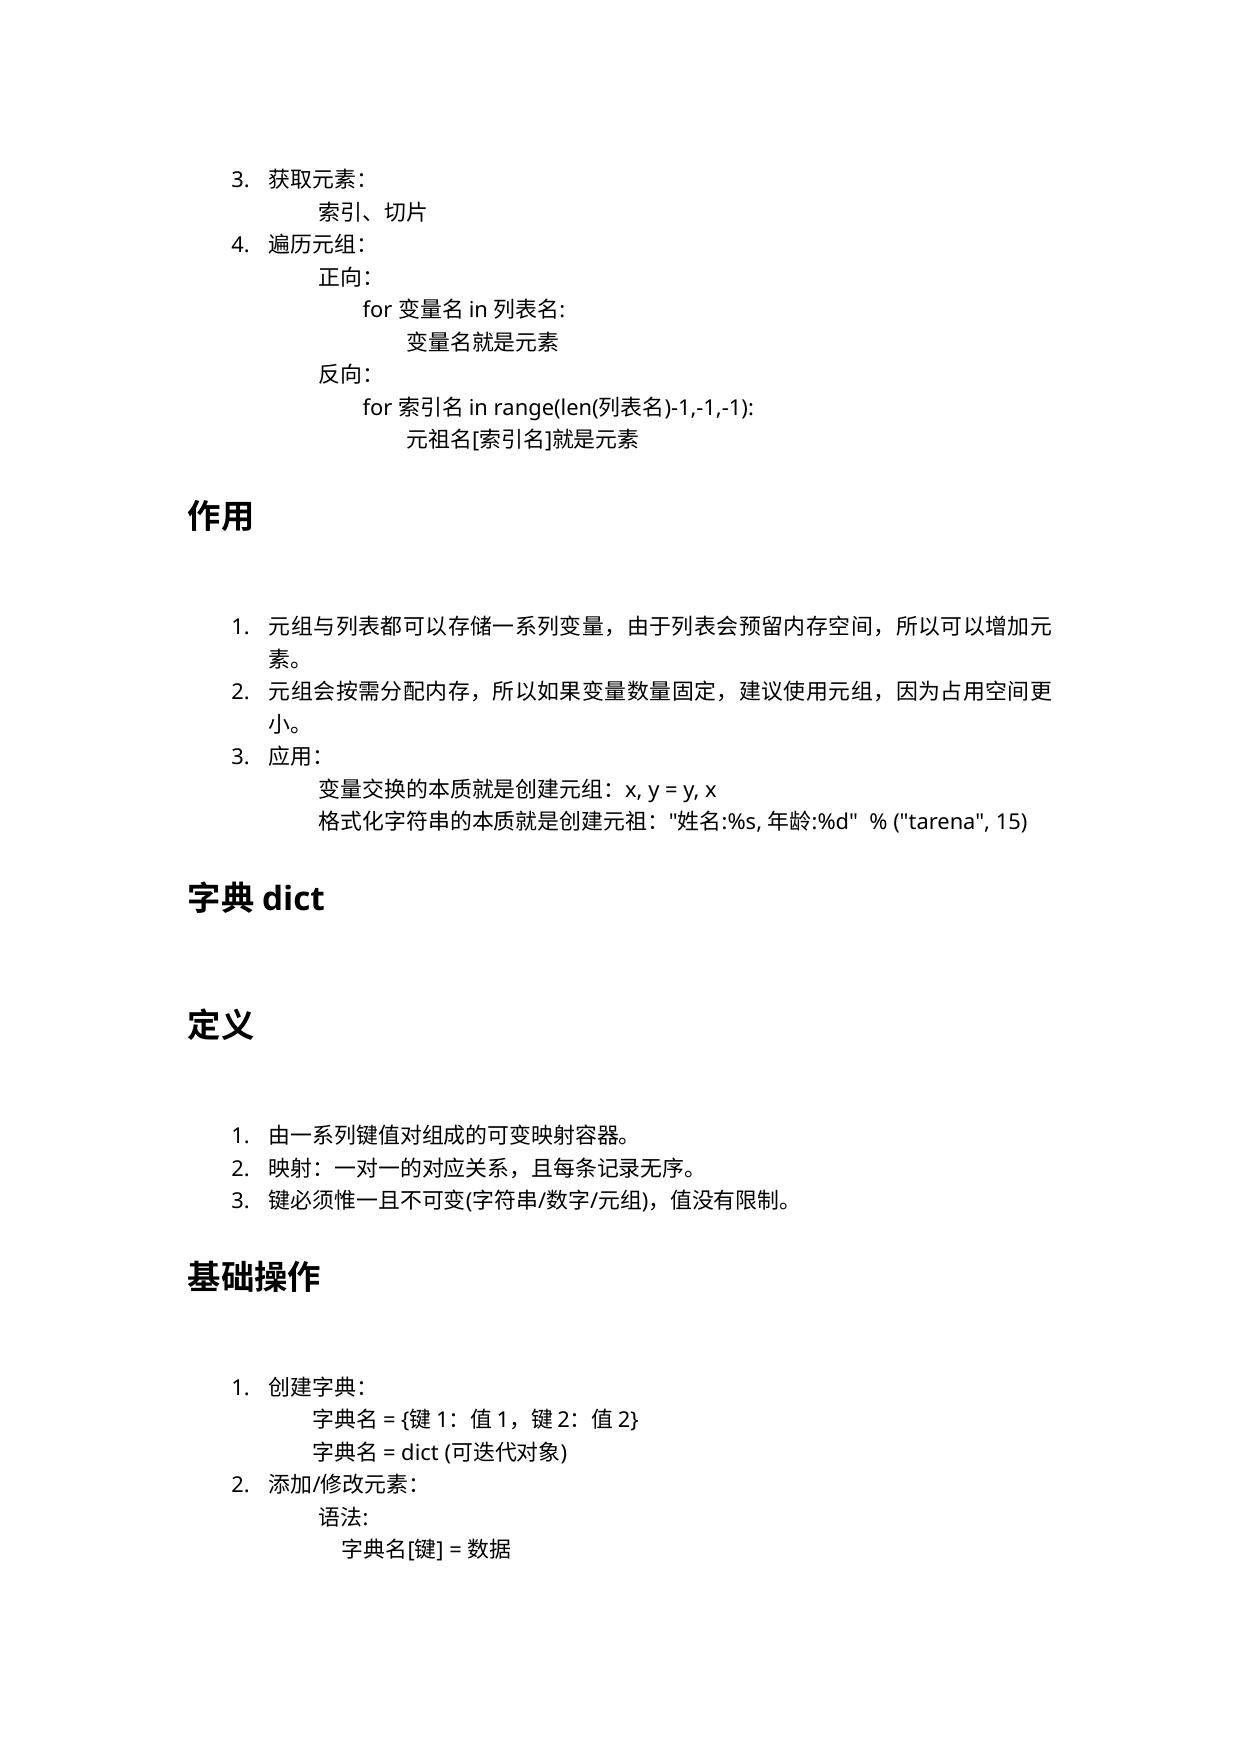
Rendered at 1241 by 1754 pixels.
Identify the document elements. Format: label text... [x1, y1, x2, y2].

list 元组会按需分配内存，所以如果变量数量固定，建议使用元组，因为占用空间更小。 [231, 674, 1053, 739]
text 变量交换的本质就是创建元组：x, y = y, x [312, 771, 1053, 804]
list 键必须惟一且不可变(字符串/数字/元组)，值没有限制。 [231, 1183, 1053, 1215]
text for 变量名 in 列表名: [275, 292, 1053, 324]
subtitle 作用 [187, 482, 1053, 547]
text 正向： [231, 259, 1053, 292]
list 遍历元组： [231, 227, 1053, 259]
text 元祖名[索引名]就是元素 [275, 422, 1053, 454]
text 字典名 = dict (可迭代对象) [269, 1435, 1053, 1467]
text 格式化字符串的本质就是创建元祖："姓名:%s, 年龄:%d" % ("tarena", 15) [275, 804, 1053, 836]
text 反向： [231, 357, 1053, 389]
text for 索引名 in range(len(列表名)-1,-1,-1): [275, 389, 1053, 422]
list 由一系列键值对组成的可变映射容器。 [231, 1118, 1053, 1150]
list 获取元素： [231, 162, 1053, 194]
list 应用： [231, 739, 1053, 771]
list 添加/修改元素： [231, 1467, 1053, 1500]
text 字典名 = {键1：值1，键2：值2} [269, 1402, 1053, 1435]
text 索引、切片 [275, 194, 1053, 227]
subtitle 字典 dict [187, 863, 1053, 928]
list 映射：一对一的对应关系，且每条记录无序。 [231, 1150, 1053, 1183]
text 字典名[键] = 数据 [319, 1532, 1053, 1565]
subtitle 基础操作 [187, 1242, 1053, 1307]
text 语法: [319, 1500, 1053, 1532]
list 元组与列表都可以存储一系列变量，由于列表会预留内存空间，所以可以增加元素。 [231, 609, 1053, 674]
list 创建字典： [231, 1370, 1053, 1402]
subtitle 定义 [187, 991, 1053, 1056]
text 变量名就是元素 [275, 324, 1053, 357]
